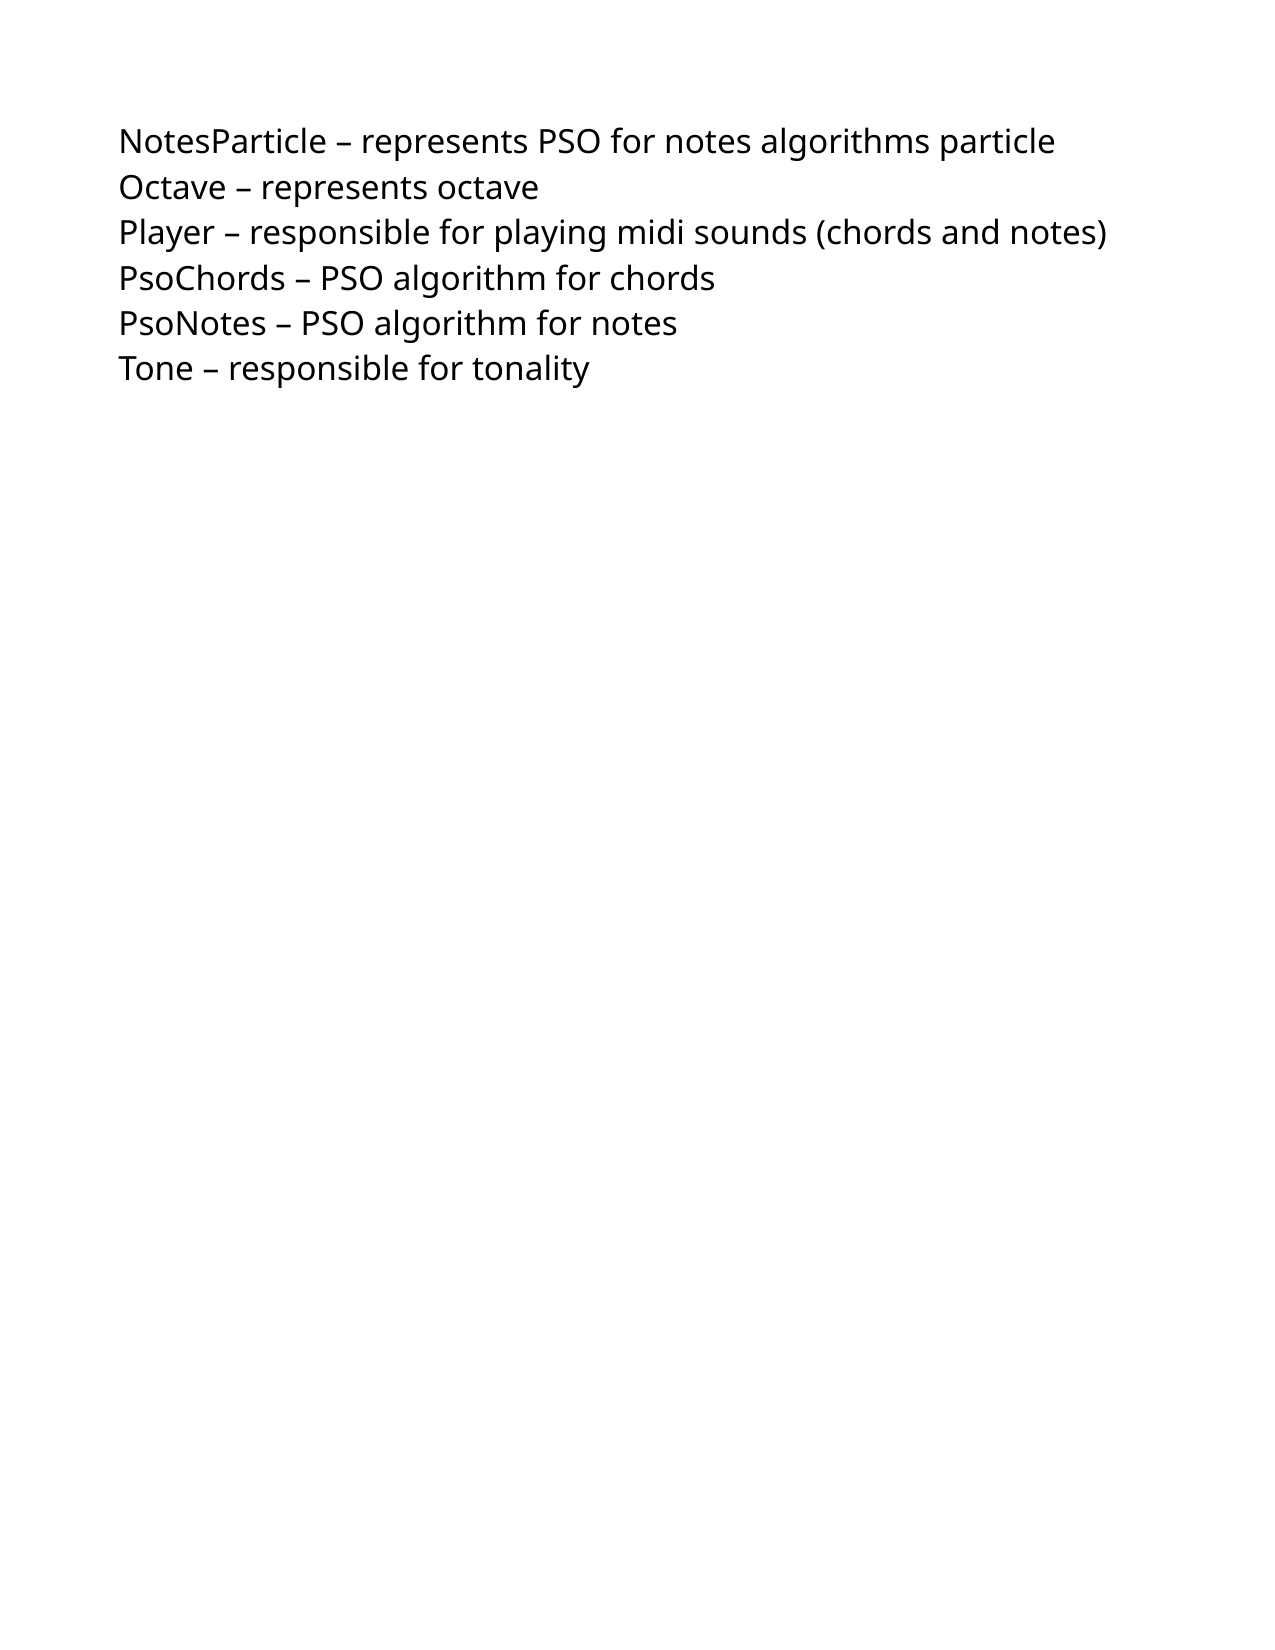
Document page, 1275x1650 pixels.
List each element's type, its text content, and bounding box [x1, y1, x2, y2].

text PsoChords – PSO algorithm for chords [118, 254, 1157, 300]
text Octave – represents octave [118, 163, 1157, 209]
text PsoNotes – PSO algorithm for notes [118, 300, 1157, 345]
text NotesParticle – represents PSO for notes algorithms particle [118, 118, 1157, 163]
text Tone – responsible for tonality [118, 345, 1157, 391]
text Player – responsible for playing midi sounds (chords and notes) [118, 209, 1157, 254]
